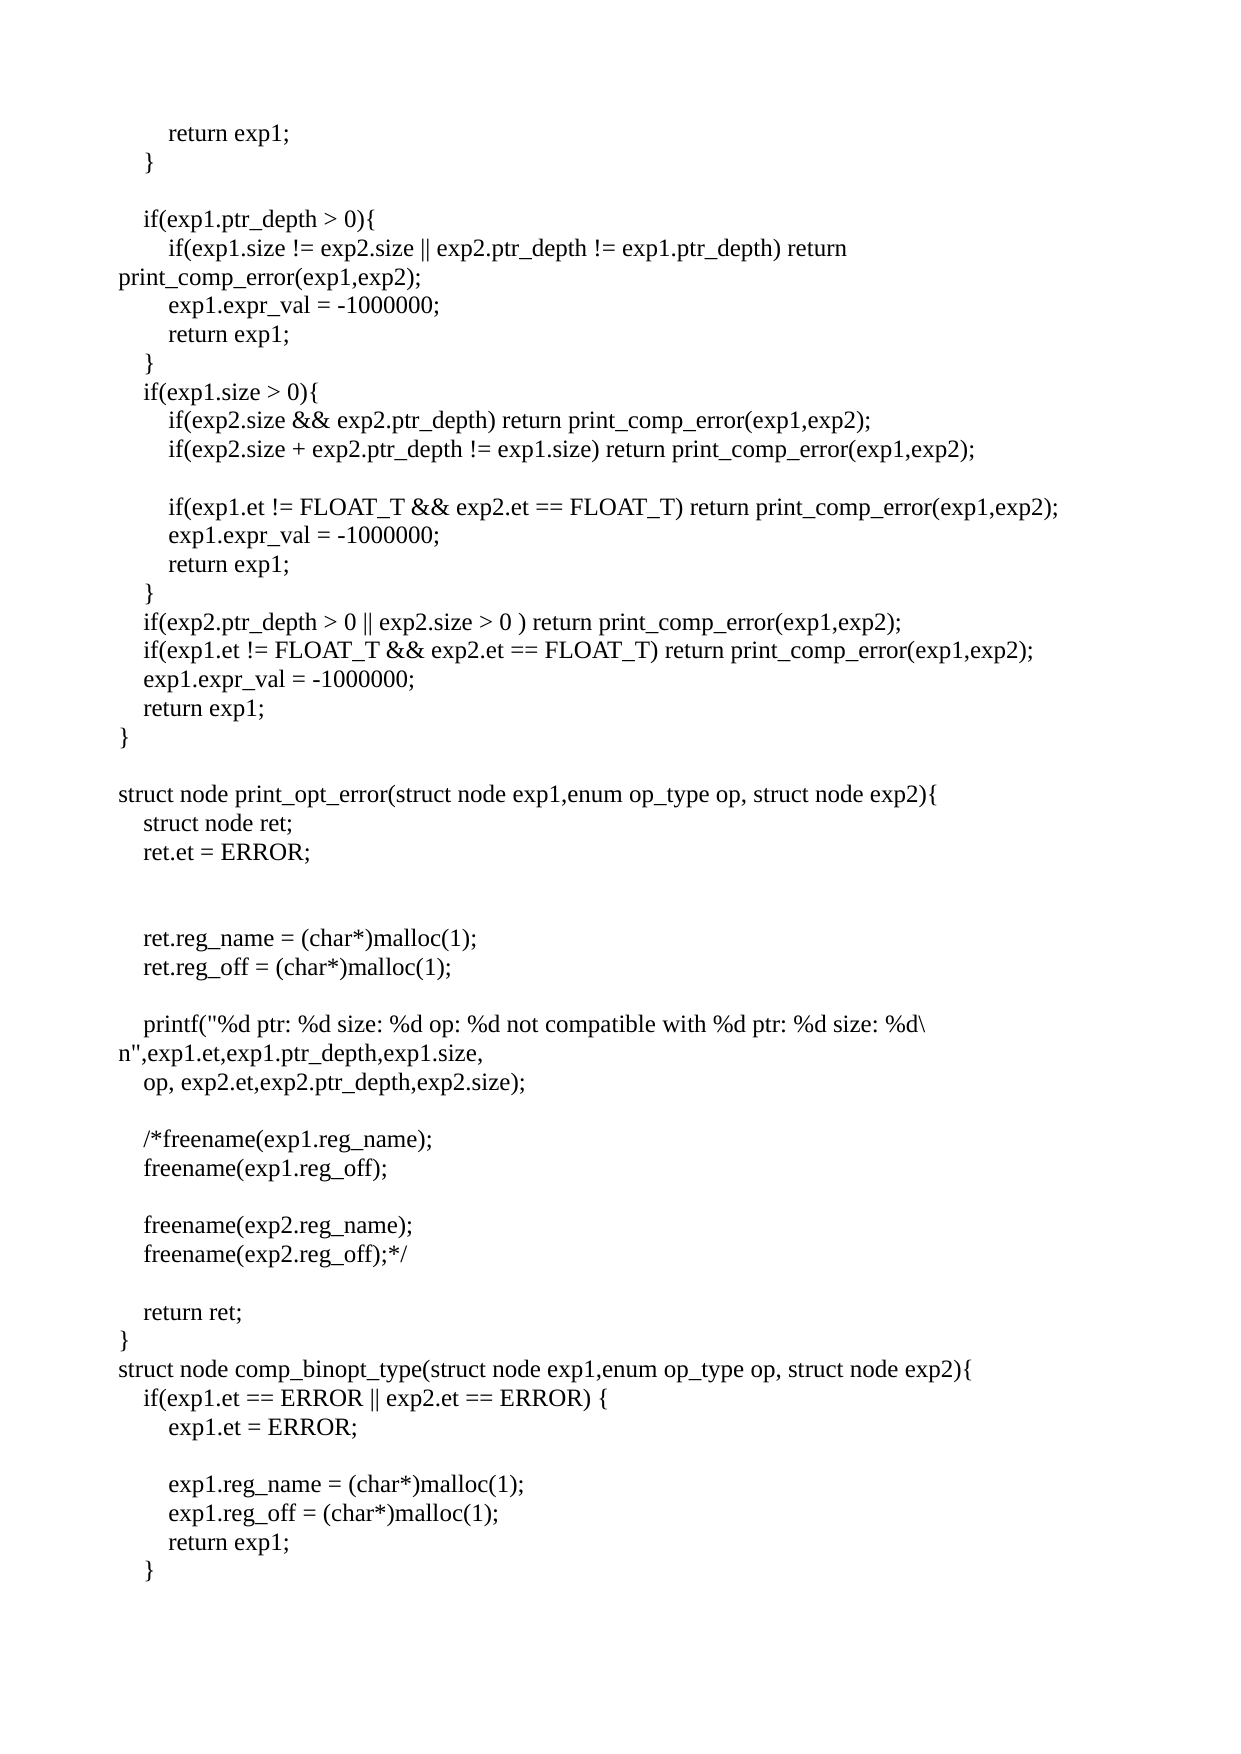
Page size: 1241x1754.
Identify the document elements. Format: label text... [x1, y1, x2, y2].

text exp1.et = ERROR; [118, 1412, 1122, 1441]
text ret.reg_off = (char*)malloc(1); [118, 952, 1122, 981]
text if(exp1.ptr_depth > 0){ [118, 204, 1122, 233]
text } [118, 1326, 1122, 1354]
text struct node ret; [118, 808, 1122, 837]
text op, exp2.et,exp2.ptr_depth,exp2.size); [118, 1067, 1122, 1096]
text if(exp1.size > 0){ [118, 377, 1122, 406]
text if(exp1.size != exp2.size || exp2.ptr_depth != exp1.ptr_depth) return print_comp_error(exp1,exp2); [118, 233, 1122, 291]
text if(exp2.ptr_depth > 0 || exp2.size > 0 ) return print_comp_error(exp1,exp2); [118, 607, 1122, 636]
text printf("%d ptr: %d size: %d op: %d not compatible with %d ptr: %d size: %d\n",exp1.et,exp1.ptr_depth,exp1.size, [118, 1009, 1122, 1067]
text ret.et = ERROR; [118, 837, 1122, 866]
text } [118, 147, 1122, 176]
text if(exp1.et != FLOAT_T && exp2.et == FLOAT_T) return print_comp_error(exp1,exp2); [118, 636, 1122, 664]
text return exp1; [118, 118, 1122, 147]
text if(exp1.et == ERROR || exp2.et == ERROR) { [118, 1383, 1122, 1412]
text if(exp1.et != FLOAT_T && exp2.et == FLOAT_T) return print_comp_error(exp1,exp2); [118, 492, 1122, 521]
text } [118, 578, 1122, 607]
text struct node print_opt_error(struct node exp1,enum op_type op, struct node exp2){ [118, 779, 1122, 808]
text freename(exp2.reg_off);*/ [118, 1239, 1122, 1268]
text ret.reg_name = (char*)malloc(1); [118, 923, 1122, 952]
text } [118, 722, 1122, 751]
text exp1.expr_val = -1000000; [118, 291, 1122, 319]
text return exp1; [118, 693, 1122, 722]
text return exp1; [118, 549, 1122, 578]
text exp1.expr_val = -1000000; [118, 664, 1122, 693]
text struct node comp_binopt_type(struct node exp1,enum op_type op, struct node exp2){ [118, 1354, 1122, 1383]
text } [118, 348, 1122, 377]
text freename(exp2.reg_name); [118, 1211, 1122, 1239]
text exp1.reg_off = (char*)malloc(1); [118, 1498, 1122, 1527]
text /*freename(exp1.reg_name); [118, 1124, 1122, 1153]
text exp1.expr_val = -1000000; [118, 521, 1122, 549]
text return exp1; [118, 319, 1122, 348]
text } [118, 1556, 1122, 1584]
text exp1.reg_name = (char*)malloc(1); [118, 1469, 1122, 1498]
text return ret; [118, 1297, 1122, 1326]
text if(exp2.size + exp2.ptr_depth != exp1.size) return print_comp_error(exp1,exp2); [118, 434, 1122, 463]
text if(exp2.size && exp2.ptr_depth) return print_comp_error(exp1,exp2); [118, 406, 1122, 434]
text freename(exp1.reg_off); [118, 1153, 1122, 1182]
text return exp1; [118, 1527, 1122, 1556]
